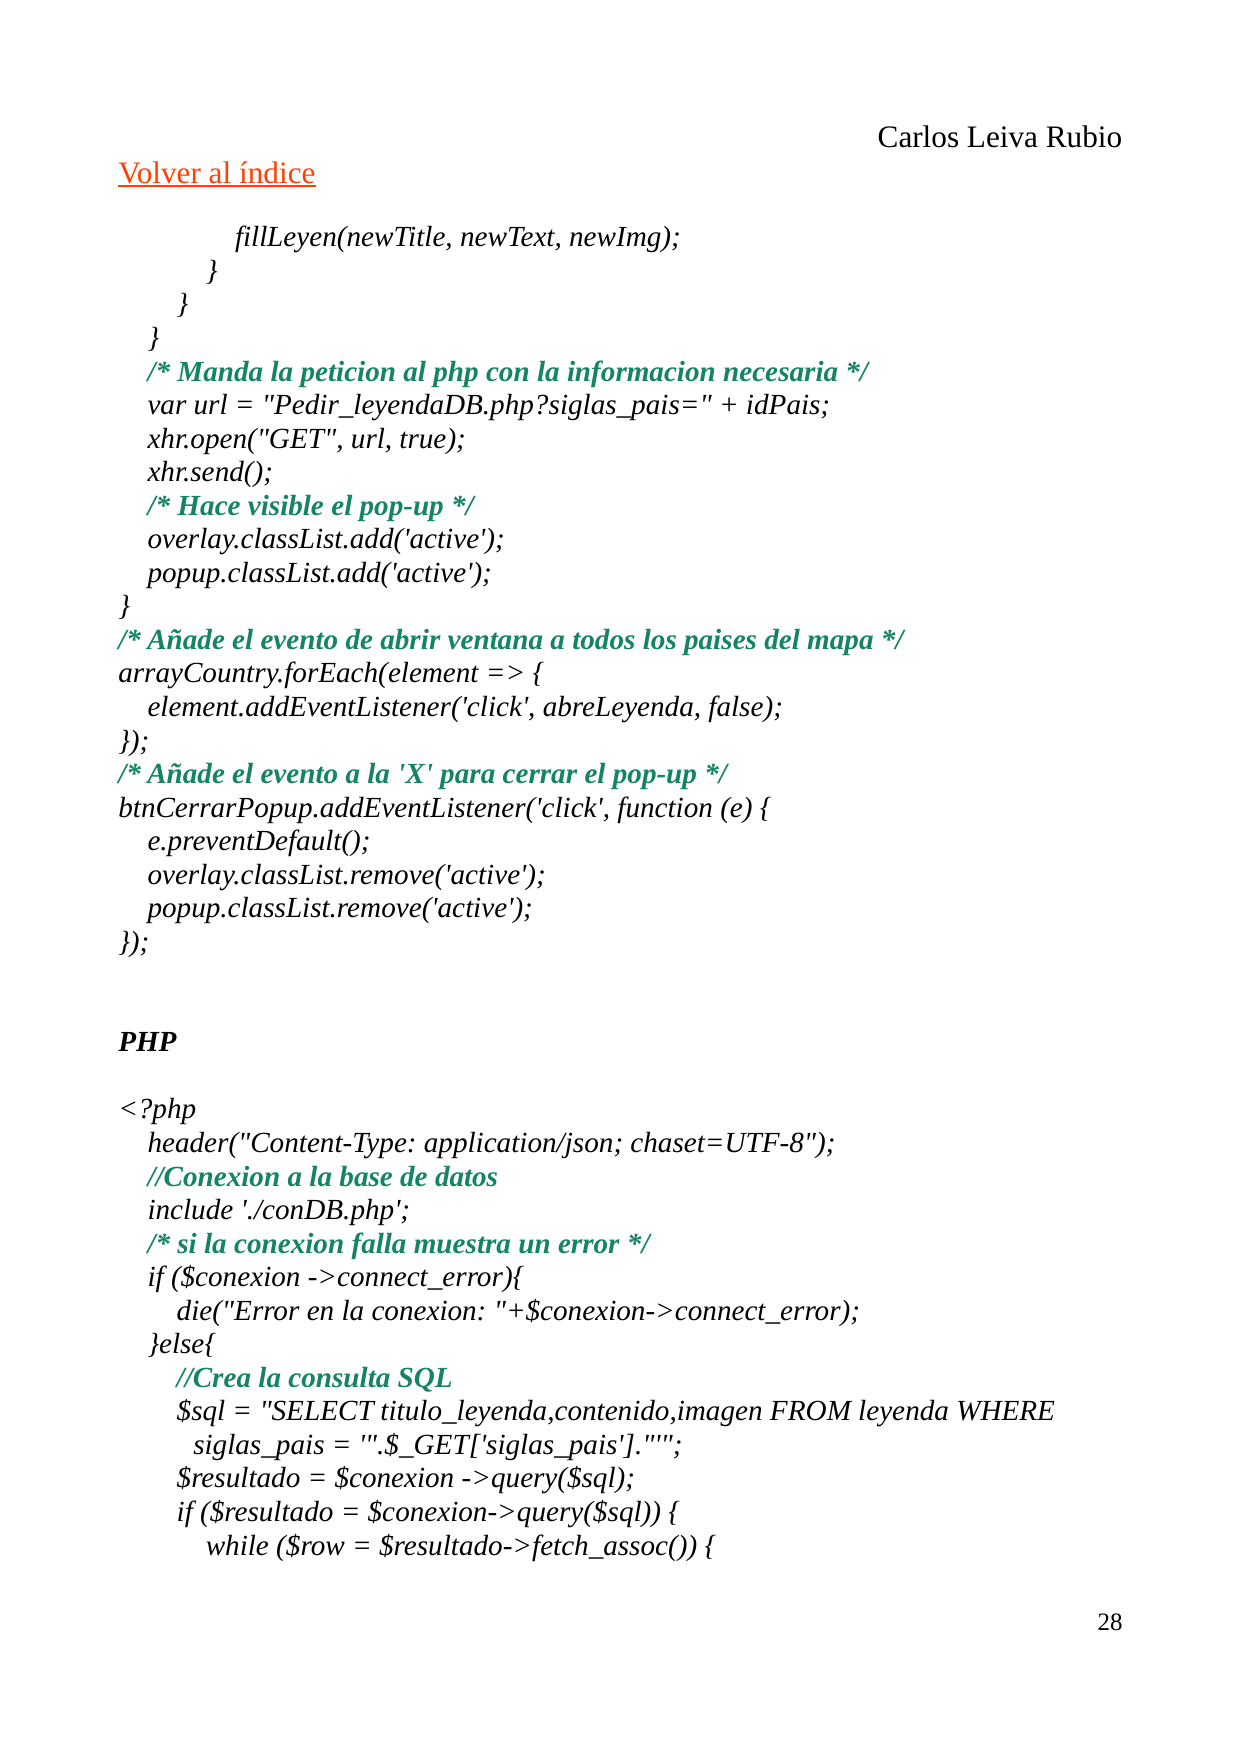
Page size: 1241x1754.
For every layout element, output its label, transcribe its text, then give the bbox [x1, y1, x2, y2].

text xhr.open("GET", url, true); [118, 421, 1122, 454]
text /* si la conexion falla muestra un error */ [118, 1226, 1122, 1259]
text element.addEventListener('click', abreLeyenda, false); [118, 689, 1122, 723]
text overlay.classList.remove('active'); [118, 857, 1122, 890]
text if ($resultado = $conexion->query($sql)) { [118, 1494, 1122, 1528]
text arrayCountry.forEach(element => { [118, 656, 1122, 689]
text /* Añade el evento a la 'X' para cerrar el pop-up */ [118, 756, 1122, 790]
text overlay.classList.add('active'); [118, 521, 1122, 555]
text }); [118, 924, 1122, 957]
text header("Content-Type: application/json; chaset=UTF-8"); [118, 1125, 1122, 1159]
text //Conexion a la base de datos [118, 1159, 1122, 1192]
text $sql = "SELECT titulo_leyenda,contenido,imagen FROM leyenda WHERE siglas_pais = '".$_GET['siglas_pais']."'"; [118, 1393, 1122, 1461]
text } [118, 320, 1122, 354]
text btnCerrarPopup.addEventListener('click', function (e) { [118, 790, 1122, 823]
text include './conDB.php'; [118, 1192, 1122, 1226]
text xhr.send(); [118, 454, 1122, 488]
text /* Hace visible el pop-up */ [118, 488, 1122, 521]
text $resultado = $conexion ->query($sql); [118, 1461, 1122, 1494]
text popup.classList.remove('active'); [118, 890, 1122, 924]
text } [118, 253, 1122, 287]
text }else{ [118, 1326, 1122, 1360]
text //Crea la consulta SQL [118, 1360, 1122, 1393]
text if ($conexion ->connect_error){ [118, 1259, 1122, 1293]
text die("Error en la conexion: "+$conexion->connect_error); [118, 1293, 1122, 1326]
text } [118, 588, 1122, 622]
text /* Manda la peticion al php con la informacion necesaria */ [118, 354, 1122, 387]
text while ($row = $resultado->fetch_assoc()) { [118, 1528, 1122, 1561]
text popup.classList.add('active'); [118, 555, 1122, 588]
text } [118, 287, 1122, 320]
text /* Añade el evento de abrir ventana a todos los paises del mapa */ [118, 622, 1122, 656]
text }); [118, 723, 1122, 756]
text e.preventDefault(); [118, 823, 1122, 857]
text <?php [118, 1092, 1122, 1125]
text var url = "Pedir_leyendaDB.php?siglas_pais=" + idPais; [118, 387, 1122, 421]
text fillLeyen(newTitle, newText, newImg); [118, 219, 1122, 253]
text PHP [118, 1024, 1122, 1058]
